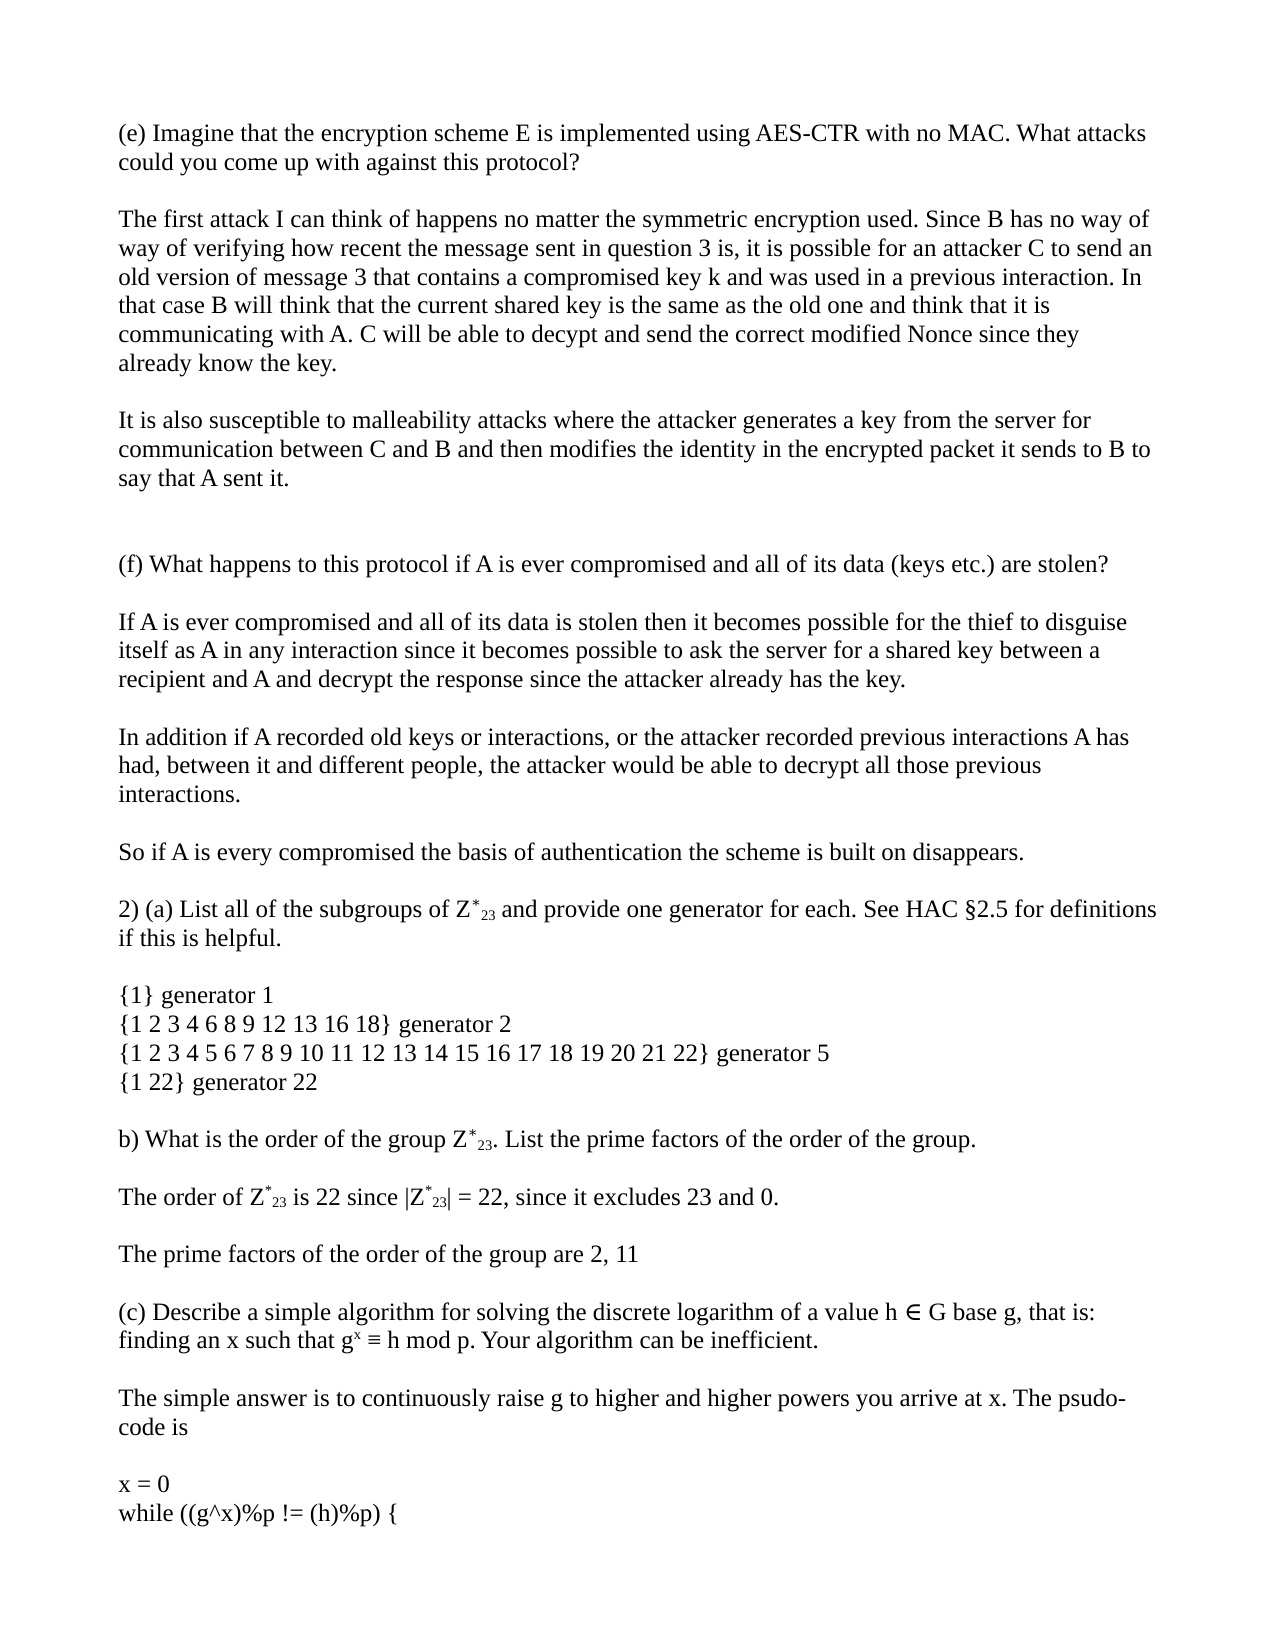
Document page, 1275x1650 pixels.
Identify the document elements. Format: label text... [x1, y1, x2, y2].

text 2) (a) List all of the subgroups of Z∗23 and provide one generator for each. See HAC §2.5 for definitions if this is helpful. [118, 894, 1157, 952]
text while ((g^x)%p != (h)%p) { [118, 1498, 1157, 1527]
text The prime factors of the order of the group are 2, 11 [118, 1239, 1157, 1268]
text (e) Imagine that the encryption scheme E is implemented using AES-CTR with no MAC. What attacks could you come up with against this protocol? [118, 118, 1157, 176]
text b) What is the order of the group Z∗23. List the prime factors of the order of the group. [118, 1124, 1157, 1153]
text {1} generator 1 [118, 981, 1157, 1009]
text The simple answer is to continuously raise g to higher and higher powers you arrive at x. The psudo-code is [118, 1383, 1157, 1441]
text It is also susceptible to malleability attacks where the attacker generates a key from the server for communication between C and B and then modifies the identity in the encrypted packet it sends to B to say that A sent it. [118, 406, 1157, 492]
text {1 2 3 4 6 8 9 12 13 16 18} generator 2 [118, 1009, 1157, 1038]
text In addition if A recorded old keys or interactions, or the attacker recorded previous interactions A has had, between it and different people, the attacker would be able to decrypt all those previous interactions. [118, 722, 1157, 808]
text {1 22} generator 22 [118, 1067, 1157, 1096]
text The order of Z*23 is 22 since |Z*23| = 22, since it excludes 23 and 0. [118, 1182, 1157, 1211]
text The first attack I can think of happens no matter the symmetric encryption used. Since B has no way of way of verifying how recent the message sent in question 3 is, it is possible for an attacker C to send an old version of message 3 that contains a compromised key k and was used in a previous interaction. In that case B will think that the current shared key is the same as the old one and think that it is communicating with A. C will be able to decypt and send the correct modified Nonce since they already know the key. [118, 204, 1157, 377]
text If A is ever compromised and all of its data is stolen then it becomes possible for the thief to disguise itself as A in any interaction since it becomes possible to ask the server for a shared key between a recipient and A and decrypt the response since the attacker already has the key. [118, 607, 1157, 693]
text x = 0 [118, 1469, 1157, 1498]
text (f) What happens to this protocol if A is ever compromised and all of its data (keys etc.) are stolen? [118, 549, 1157, 578]
text (c) Describe a simple algorithm for solving the discrete logarithm of a value h ∈ G base g, that is: finding an x such that gx ≡ h mod p. Your algorithm can be inefficient. [118, 1297, 1157, 1354]
text So if A is every compromised the basis of authentication the scheme is built on disappears. [118, 837, 1157, 866]
text {1 2 3 4 5 6 7 8 9 10 11 12 13 14 15 16 17 18 19 20 21 22} generator 5 [118, 1038, 1157, 1067]
